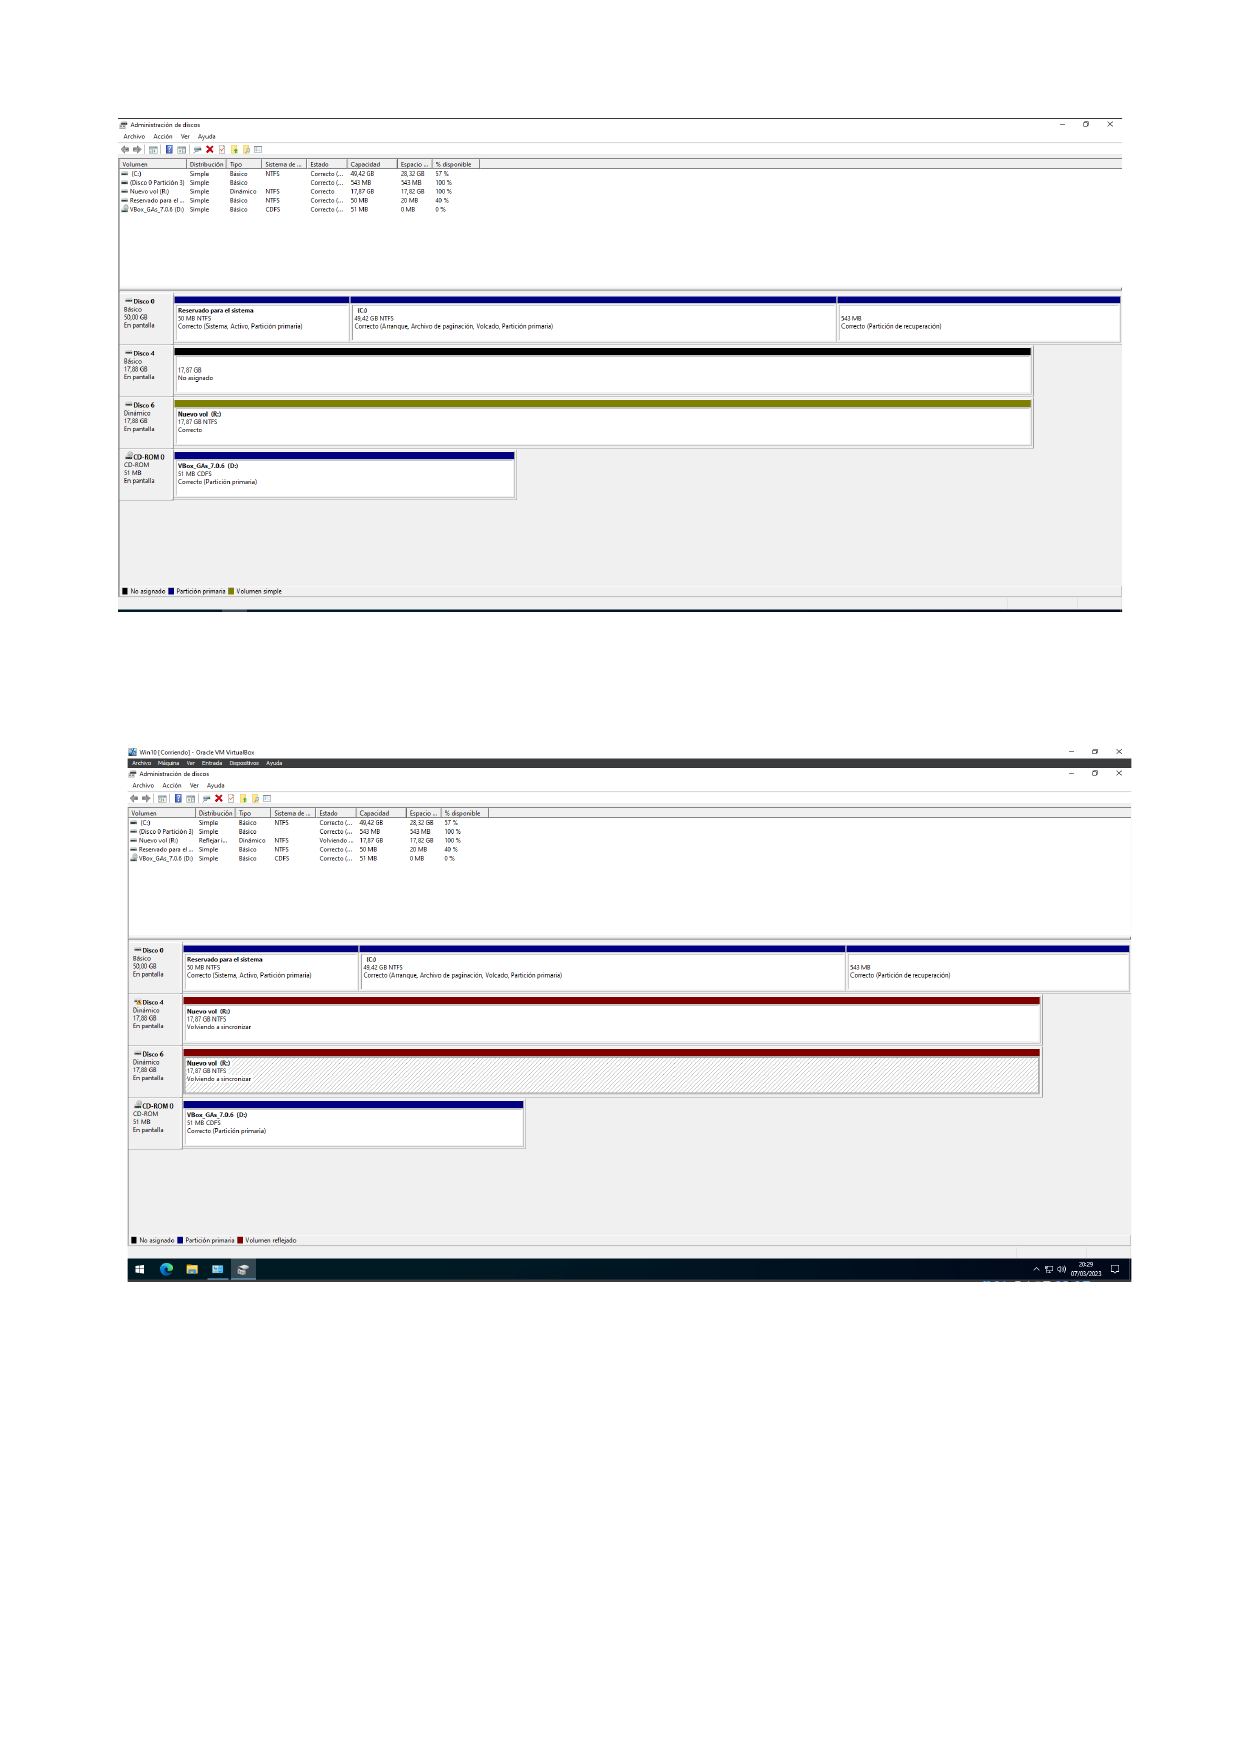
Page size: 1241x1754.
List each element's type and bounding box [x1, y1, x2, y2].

picture [118, 118, 1123, 612]
picture [127, 746, 1132, 1282]
